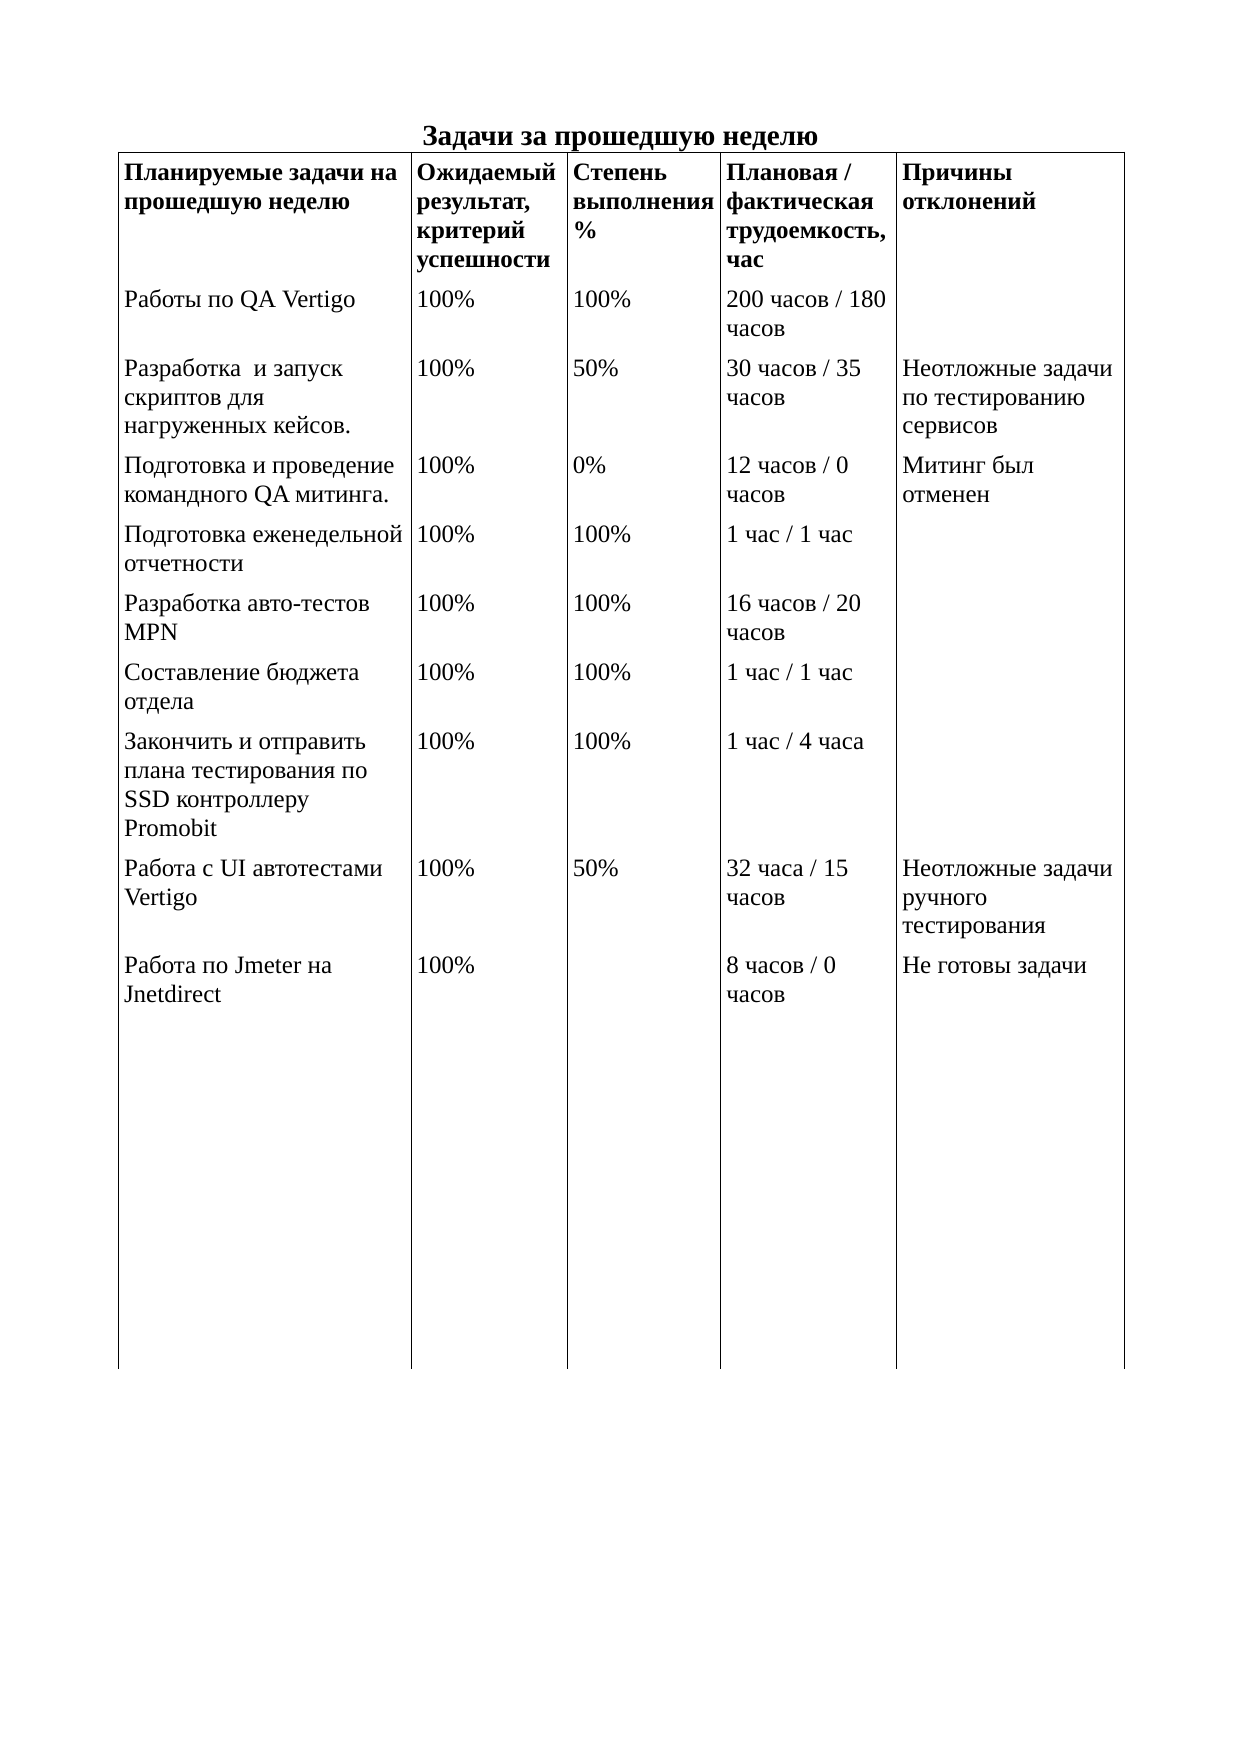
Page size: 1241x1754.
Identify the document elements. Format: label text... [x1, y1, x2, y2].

table_cell 100% [568, 583, 720, 652]
table_cell [412, 1329, 567, 1369]
table_cell [412, 1209, 567, 1249]
table_header Плановая / фактическая трудоемкость, час [721, 153, 896, 278]
table_cell [721, 1289, 896, 1329]
table_cell Неотложные задачи по тестированию сервисов [897, 347, 1124, 445]
table_header Планируемые задачи на прошедшую неделю [119, 153, 411, 278]
table_cell [412, 1289, 567, 1329]
table_cell [721, 1014, 896, 1054]
table_cell [897, 583, 1124, 652]
table_cell [721, 1329, 896, 1369]
table_cell Разработка и запуск скриптов для нагруженных кейсов. [119, 347, 411, 445]
table_cell [721, 1135, 896, 1208]
table_cell Неотложные задачи ручного тестирования [897, 847, 1124, 945]
table_cell [119, 1329, 411, 1369]
table_cell [897, 1054, 1124, 1094]
table_cell 12 часов / 0 часов [721, 445, 896, 514]
table_cell [897, 1289, 1124, 1329]
table_cell [897, 1094, 1124, 1134]
table_cell 100% [568, 278, 720, 347]
table_cell [412, 1249, 567, 1289]
table_cell [568, 1094, 720, 1134]
table_cell [119, 1249, 411, 1289]
table_cell 100% [412, 847, 567, 945]
table_cell [119, 1054, 411, 1094]
table_cell [897, 652, 1124, 721]
table_cell [897, 278, 1124, 347]
table_cell [897, 1209, 1124, 1249]
table_cell 32 часа / 15 часов [721, 847, 896, 945]
table_cell 30 часов / 35 часов [721, 347, 896, 445]
table_cell [412, 1014, 567, 1054]
table_cell [721, 1209, 896, 1249]
table_cell [119, 1094, 411, 1134]
table_cell 50% [568, 847, 720, 945]
table_cell [897, 1014, 1124, 1054]
table_cell [568, 1289, 720, 1329]
table_cell Подготовка и проведение командного QA митинга. [119, 445, 411, 514]
table_cell [568, 1249, 720, 1289]
table_cell 100% [412, 945, 567, 1014]
table_cell [568, 1014, 720, 1054]
table_cell Работа с UI автотестами Vertigo [119, 847, 411, 945]
table_cell Закончить и отправить плана тестирования по SSD контроллеру Promobit [119, 721, 411, 847]
table_header Степень выполнения % [568, 153, 720, 278]
table_cell Подготовка еженедельной отчетности [119, 514, 411, 583]
table_cell Составление бюджета отдела [119, 652, 411, 721]
table_cell [119, 1135, 411, 1208]
table_cell [568, 1054, 720, 1094]
table_cell [721, 1249, 896, 1289]
table_cell 100% [412, 652, 567, 721]
table_cell [568, 1135, 720, 1208]
table_cell [412, 1135, 567, 1208]
table_cell 16 часов / 20 часов [721, 583, 896, 652]
table_cell [897, 721, 1124, 847]
table_cell 100% [412, 278, 567, 347]
table_header Ожидаемый результат, критерий успешности [412, 153, 567, 278]
table_cell [721, 1054, 896, 1094]
table_cell 100% [412, 514, 567, 583]
table_cell 100% [412, 721, 567, 847]
table_cell 100% [568, 721, 720, 847]
table_cell [119, 1014, 411, 1054]
table_cell 1 час / 4 часа [721, 721, 896, 847]
table_cell [412, 1094, 567, 1134]
table_cell [568, 945, 720, 1014]
table_cell [721, 1094, 896, 1134]
table_cell 200 часов / 180 часов [721, 278, 896, 347]
table_cell Работа по Jmeter на Jnetdirect [119, 945, 411, 1014]
table_header Причины отклонений [897, 153, 1124, 278]
table_cell [119, 1209, 411, 1249]
table_cell 100% [412, 583, 567, 652]
table_cell [897, 1329, 1124, 1369]
table_cell 100% [412, 347, 567, 445]
table_cell 100% [412, 445, 567, 514]
table_cell Не готовы задачи [897, 945, 1124, 1014]
table_cell [412, 1054, 567, 1094]
table_cell 1 час / 1 час [721, 652, 896, 721]
table_cell 100% [568, 652, 720, 721]
table_cell 8 часов / 0 часов [721, 945, 896, 1014]
table_cell [568, 1329, 720, 1369]
table_cell Работы по QA Vertigo [119, 278, 411, 347]
table_cell Митинг был отменен [897, 445, 1124, 514]
table_cell [897, 1249, 1124, 1289]
table_cell 0% [568, 445, 720, 514]
table_cell [897, 514, 1124, 583]
table_cell 1 час / 1 час [721, 514, 896, 583]
table_cell [568, 1209, 720, 1249]
table_cell [897, 1135, 1124, 1208]
table_cell Разработка авто-тестов MPN [119, 583, 411, 652]
table_cell [119, 1289, 411, 1329]
table_cell 100% [568, 514, 720, 583]
text Задачи за прошедшую неделю [118, 118, 1122, 152]
table_cell 50% [568, 347, 720, 445]
